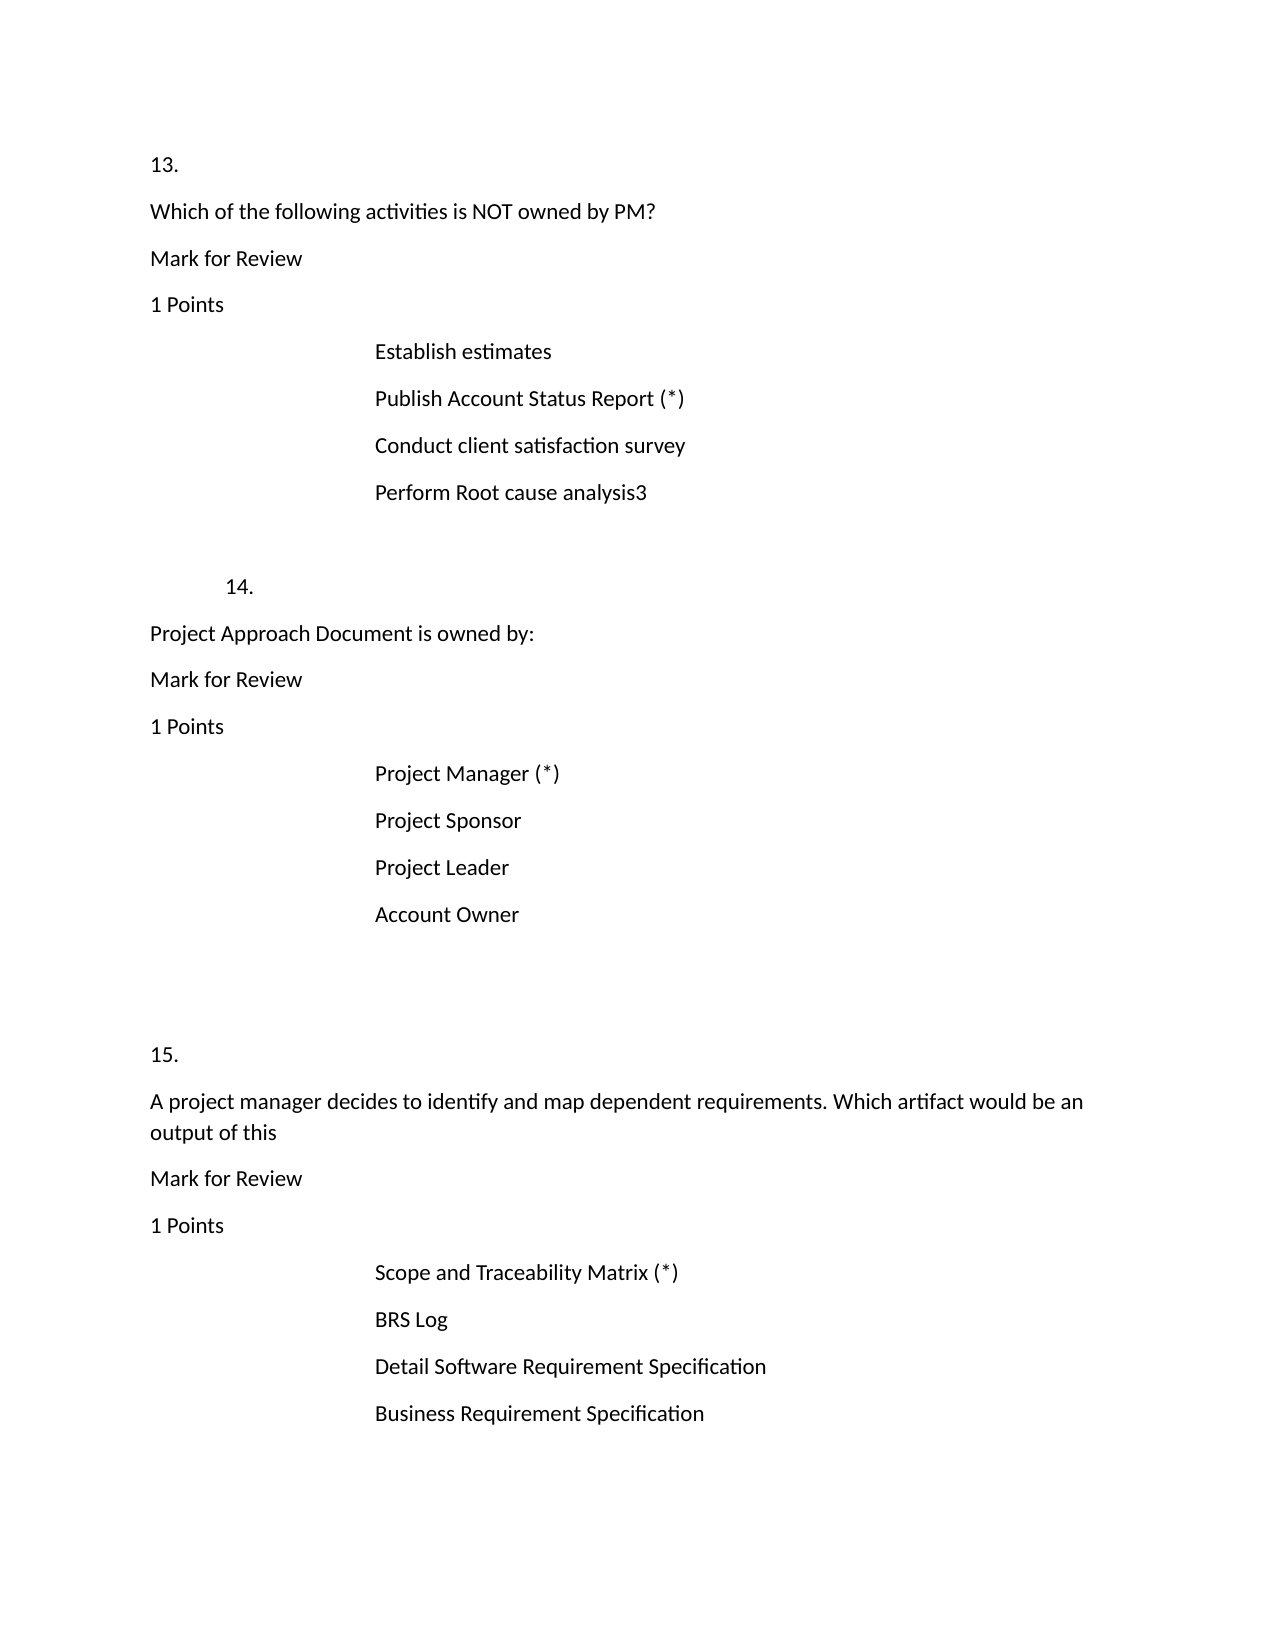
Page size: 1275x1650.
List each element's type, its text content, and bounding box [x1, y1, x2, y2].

text 1 Points [150, 1211, 1125, 1239]
text 1 Points [150, 291, 1125, 319]
text 14. [150, 572, 1125, 600]
text Mark for Review [150, 1164, 1125, 1193]
text BRS Log [150, 1305, 1125, 1333]
text Scope and Traceability Matrix (*) [150, 1258, 1125, 1286]
text Project Approach Document is owned by: [150, 619, 1125, 647]
text Detail Software Requirement Specification [150, 1352, 1125, 1380]
text 13. [150, 150, 1125, 178]
text Project Manager (*) [150, 759, 1125, 787]
text 15. [150, 1041, 1125, 1069]
text Establish estimates [150, 337, 1125, 366]
text Mark for Review [150, 244, 1125, 272]
text 1 Points [150, 712, 1125, 741]
text Perform Root cause analysis3 [150, 478, 1125, 506]
text Which of the following activities is NOT owned by PM? [150, 197, 1125, 225]
text Mark for Review [150, 666, 1125, 694]
text Account Owner [150, 900, 1125, 928]
text A project manager decides to identify and map dependent requirements. Which artifact would be an output of this [150, 1087, 1125, 1146]
text Project Sponsor [150, 806, 1125, 834]
text Project Leader [150, 853, 1125, 881]
text Publish Account Status Report (*) [150, 384, 1125, 412]
text Conduct client satisfaction survey [150, 431, 1125, 459]
text Business Requirement Specification [150, 1399, 1125, 1427]
